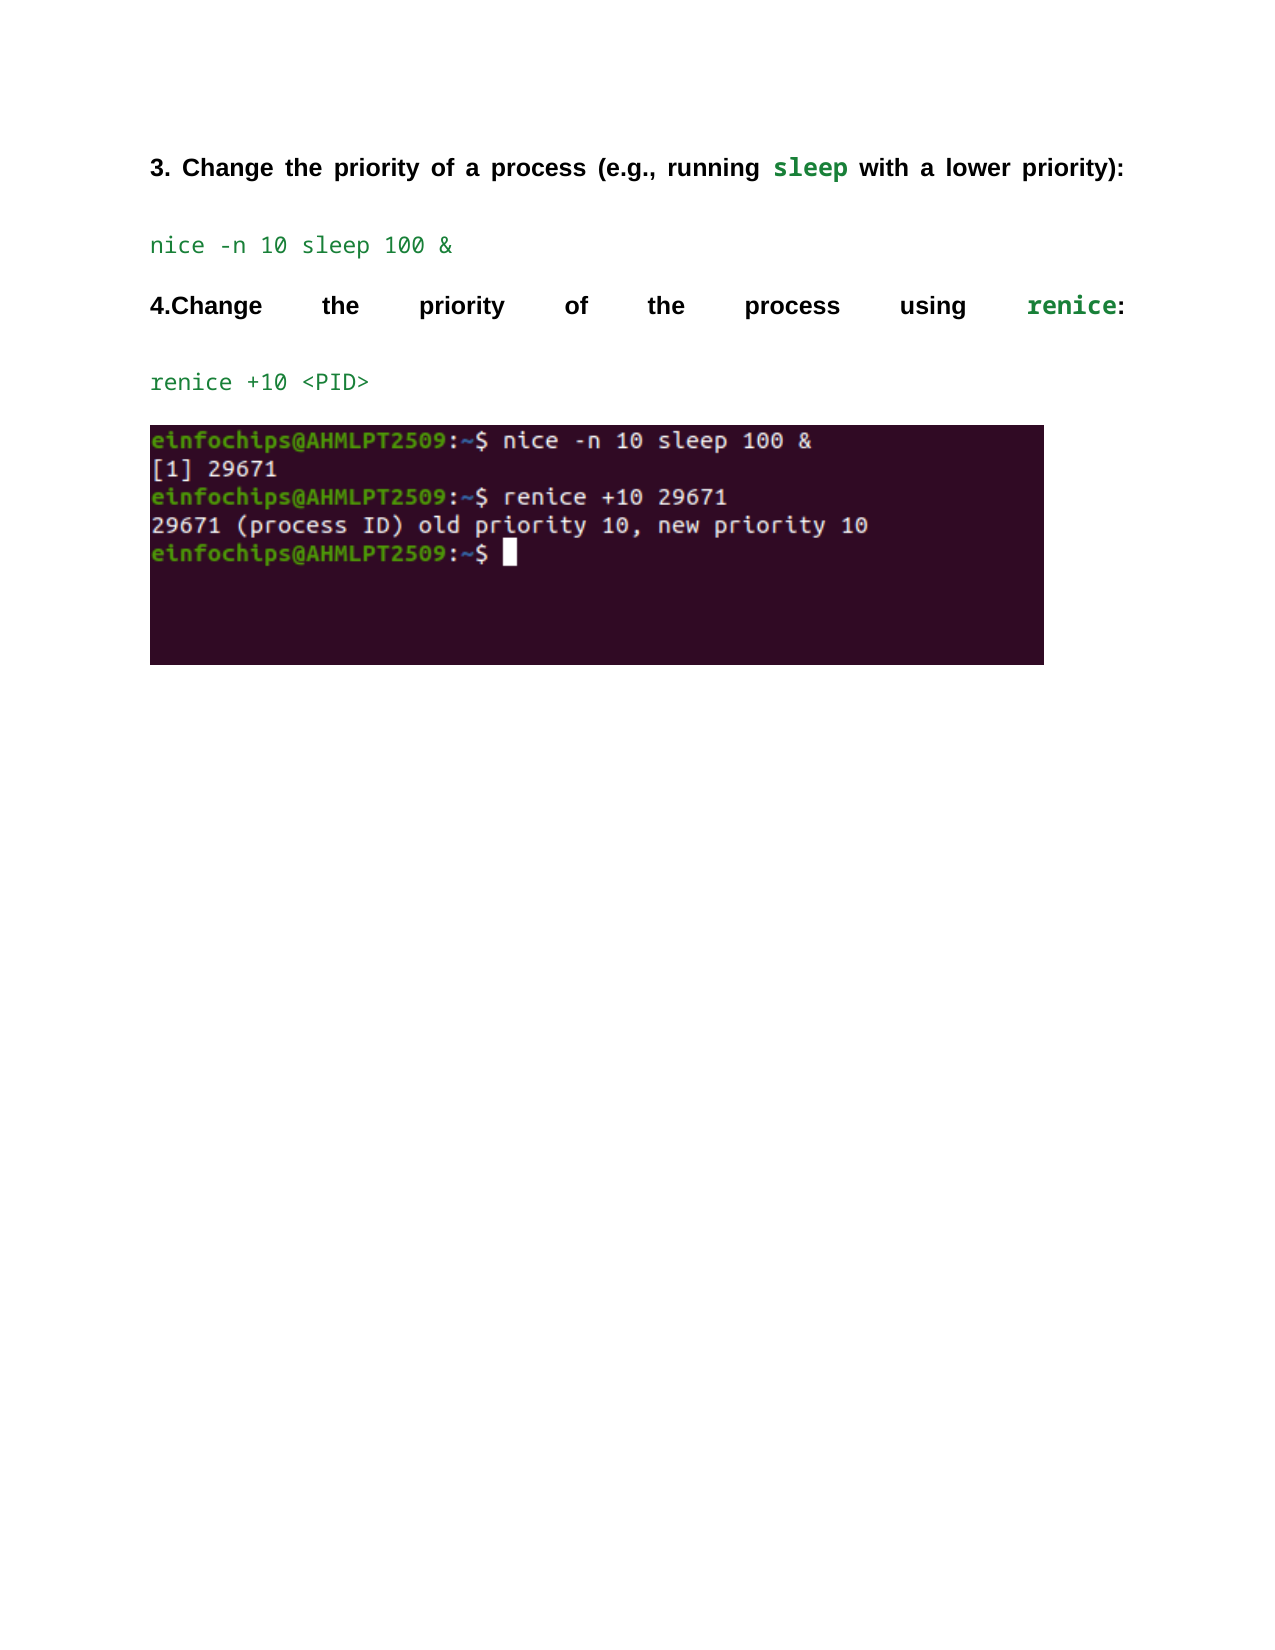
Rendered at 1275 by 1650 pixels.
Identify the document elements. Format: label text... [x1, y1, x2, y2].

text 4.Change the priority of the process using renice: renice +10 <PID> [150, 288, 1125, 397]
text 3. Change the priority of a process (e.g., running sleep with a lower priority): nice -n 10 sleep 100 & [150, 150, 1125, 260]
